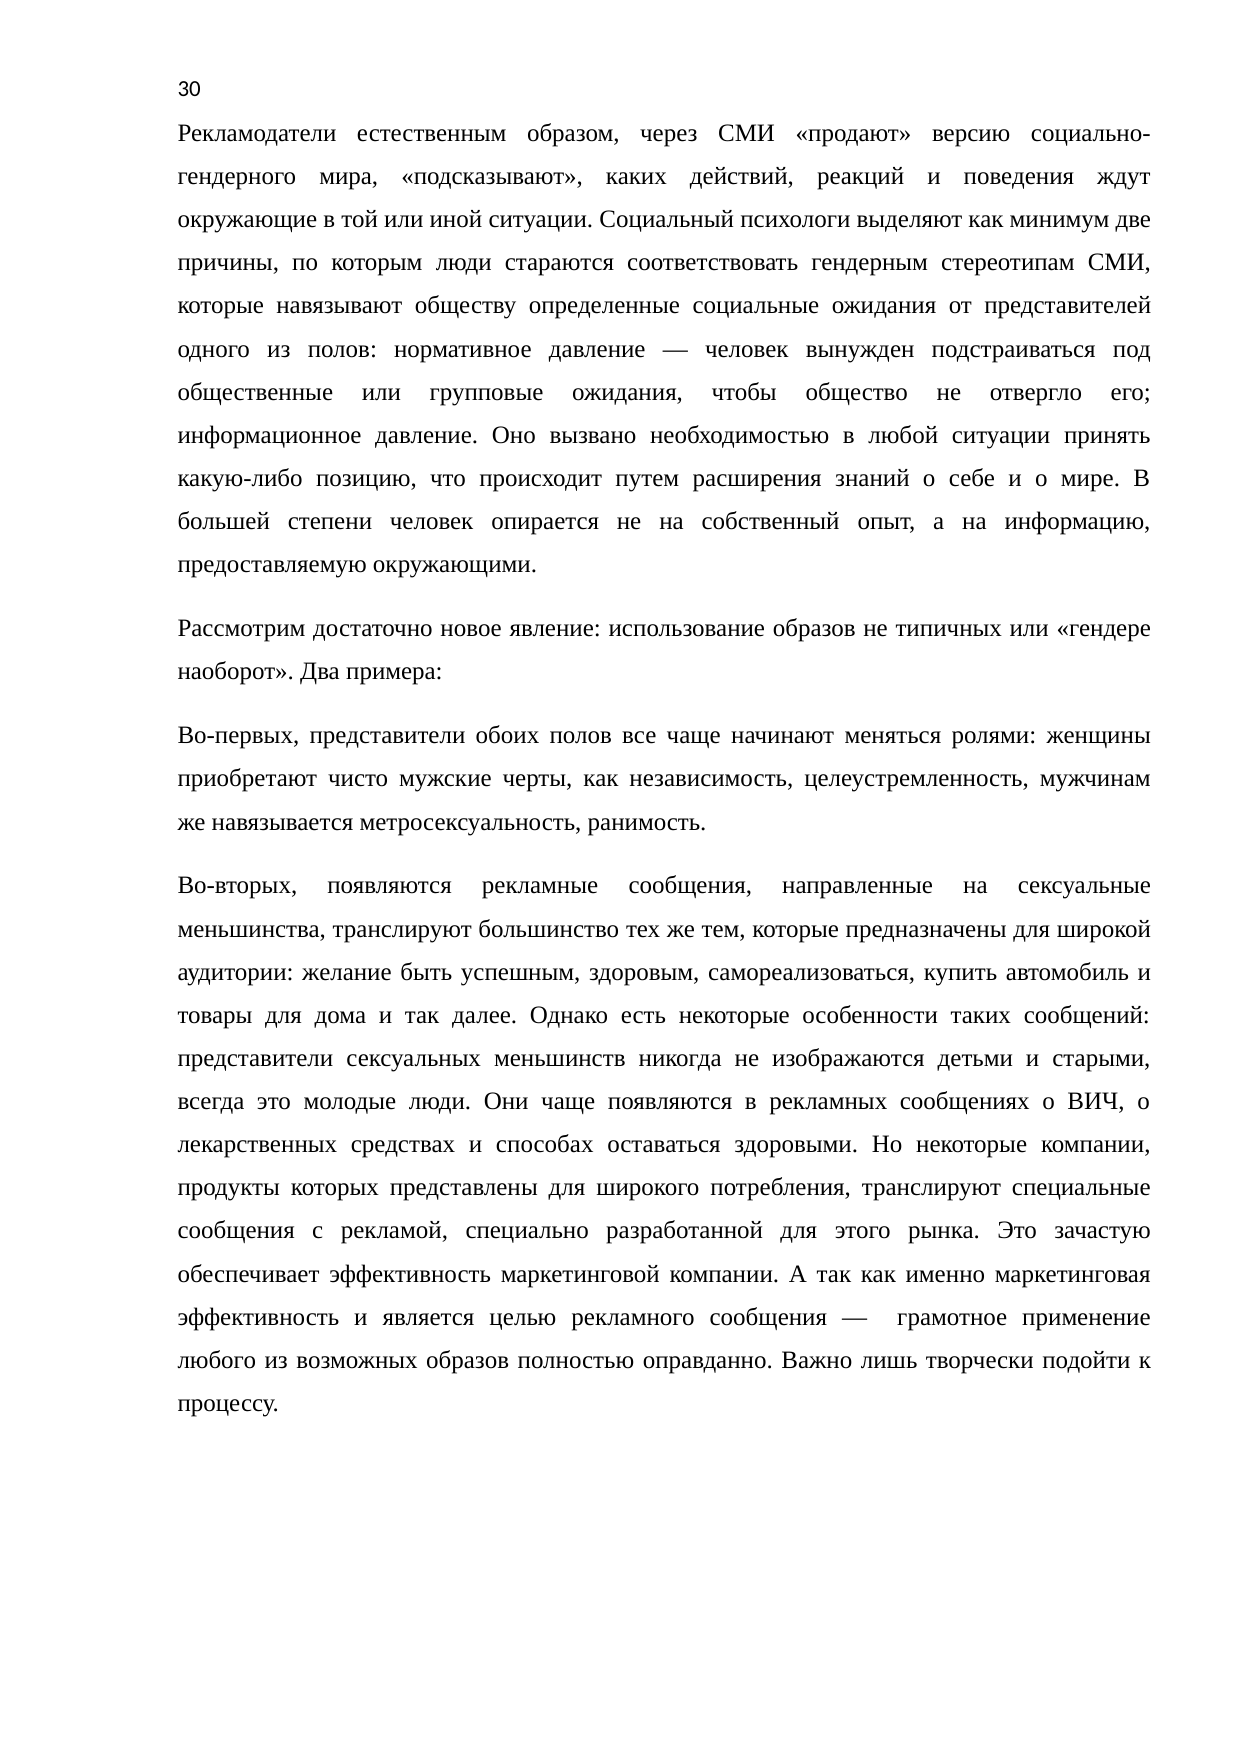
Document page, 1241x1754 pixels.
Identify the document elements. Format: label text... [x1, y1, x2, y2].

text Рекламодатели естественным образом, через СМИ «продают» версию социально-гендерного мира, «подсказывают», каких действий, реакций и поведения ждут окружающие в той или иной ситуации. Социальный психологи выделяют как минимум две причины, по которым люди стараются соответствовать гендерным стереотипам СМИ, которые навязывают обществу определенные социальные ожидания от представителей одного из полов: нормативное давление — человек вынужден подстраиваться под общественные или групповые ожидания, чтобы общество не отвергло его; информационное давление. Оно вызвано необходимостью в любой ситуации принять какую-либо позицию, что происходит путем расширения знаний о себе и о мире. В большей степени человек опирается не на собственный опыт, а на информацию, предоставляемую окружающими. [177, 118, 1152, 578]
text Во-вторых, появляются рекламные сообщения, направленные на сексуальные меньшинства, транслируют большинство тех же тем, которые предназначены для широкой аудитории: желание быть успешным, здоровым, самореализоваться, купить автомобиль и товары для дома и так далее. Однако есть некоторые особенности таких сообщений: представители сексуальных меньшинств никогда не изображаются детьми и старыми, всегда это молодые люди. Они чаще появляются в рекламных сообщениях о ВИЧ, о лекарственных средствах и способах оставаться здоровыми. Но некоторые компании, продукты которых представлены для широкого потребления, транслируют специальные сообщения с рекламой, специально разработанной для этого рынка. Это зачастую обеспечивает эффективность маркетинговой компании. А так как именно маркетинговая эффективность и является целью рекламного сообщения — грамотное применение любого из возможных образов полностью оправданно. Важно лишь творчески подойти к процессу. [177, 871, 1152, 1417]
text Во-первых, представители обоих полов все чаще начинают меняться ролями: женщины приобретают чисто мужские черты, как независимость, целеустремленность, мужчинам же навязывается метросексуальность, ранимость. [177, 720, 1152, 835]
text Рассмотрим достаточно новое явление: использование образов не типичных или «гендере наоборот». Два примера: [177, 613, 1152, 685]
